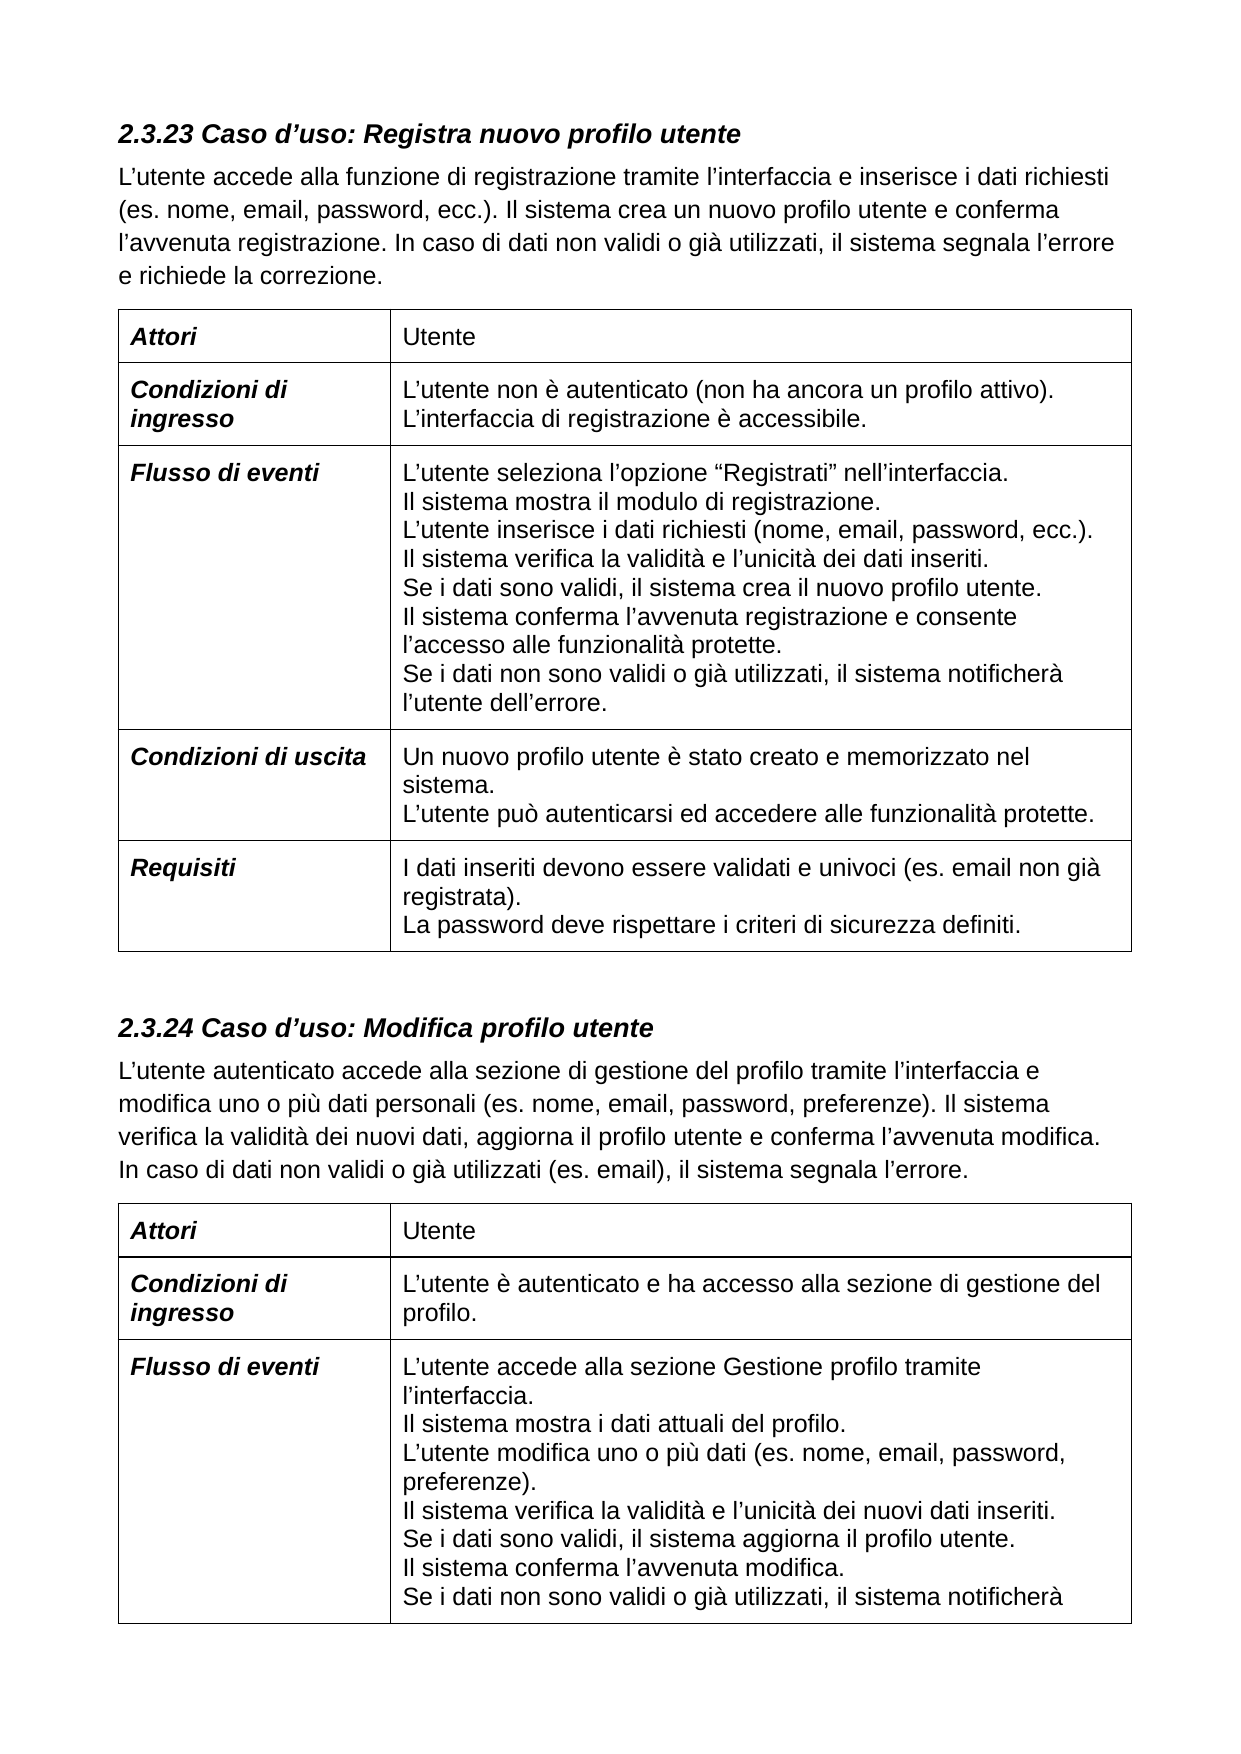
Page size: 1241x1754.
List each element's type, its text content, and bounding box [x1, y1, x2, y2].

table_cell Condizioni di ingresso [119, 363, 390, 445]
table_cell Condizioni di uscita [119, 730, 390, 840]
subtitle 2.3.23 Caso d’uso: Registra nuovo profilo utente [118, 118, 1122, 149]
table_cell Condizioni di ingresso [119, 1258, 390, 1339]
table_header Utente [391, 310, 1131, 362]
text L’utente accede alla funzione di registrazione tramite l’interfaccia e inserisce i dati richiesti (es. nome, email, password, ecc.). Il sistema crea un nuovo profilo utente e conferma l’avvenuta registrazione. In caso di dati non validi o già utilizzati, il sistema segnala l’errore e richiede la correzione. [118, 162, 1122, 290]
table_cell Flusso di eventi [119, 1340, 390, 1623]
table_header Utente [391, 1204, 1131, 1256]
text L’utente autenticato accede alla sezione di gestione del profilo tramite l’interfaccia e modifica uno o più dati personali (es. nome, email, password, preferenze). Il sistema verifica la validità dei nuovi dati, aggiorna il profilo utente e conferma l’avvenuta modifica. In caso di dati non validi o già utilizzati (es. email), il sistema segnala l’errore. [118, 1056, 1122, 1184]
table_cell Un nuovo profilo utente è stato creato e memorizzato nel sistema. L’utente può autenticarsi ed accedere alle funzionalità protette. [391, 730, 1131, 840]
table_cell L’utente è autenticato e ha accesso alla sezione di gestione del profilo. [391, 1258, 1131, 1339]
table_cell Flusso di eventi [119, 446, 390, 728]
table_cell I dati inseriti devono essere validati e univoci (es. email non già registrata). La password deve rispettare i criteri di sicurezza definiti. [391, 841, 1131, 951]
table_header Attori [119, 1204, 390, 1256]
table_cell L’utente non è autenticato (non ha ancora un profilo attivo). L’interfaccia di registrazione è accessibile. [391, 363, 1131, 445]
table_header Attori [119, 310, 390, 362]
table_cell L’utente seleziona l’opzione “Registrati” nell’interfaccia. Il sistema mostra il modulo di registrazione. L’utente inserisce i dati richiesti (nome, email, password, ecc.). Il sistema verifica la validità e l’unicità dei dati inseriti. Se i dati sono validi, il sistema crea il nuovo profilo utente. Il sistema conferma l’avvenuta registrazione e consente l’accesso alle funzionalità protette. Se i dati non sono validi o già utilizzati, il sistema notificherà l’utente dell’errore. [391, 446, 1131, 728]
subtitle 2.3.24 Caso d’uso: Modifica profilo utente [118, 1012, 1122, 1043]
table_cell L’utente accede alla sezione Gestione profilo tramite l’interfaccia. Il sistema mostra i dati attuali del profilo. L’utente modifica uno o più dati (es. nome, email, password, preferenze). Il sistema verifica la validità e l’unicità dei nuovi dati inseriti. Se i dati sono validi, il sistema aggiorna il profilo utente. Il sistema conferma l’avvenuta modifica. Se i dati non sono validi o già utilizzati, il sistema notificherà [391, 1340, 1131, 1623]
table_cell Requisiti [119, 841, 390, 951]
